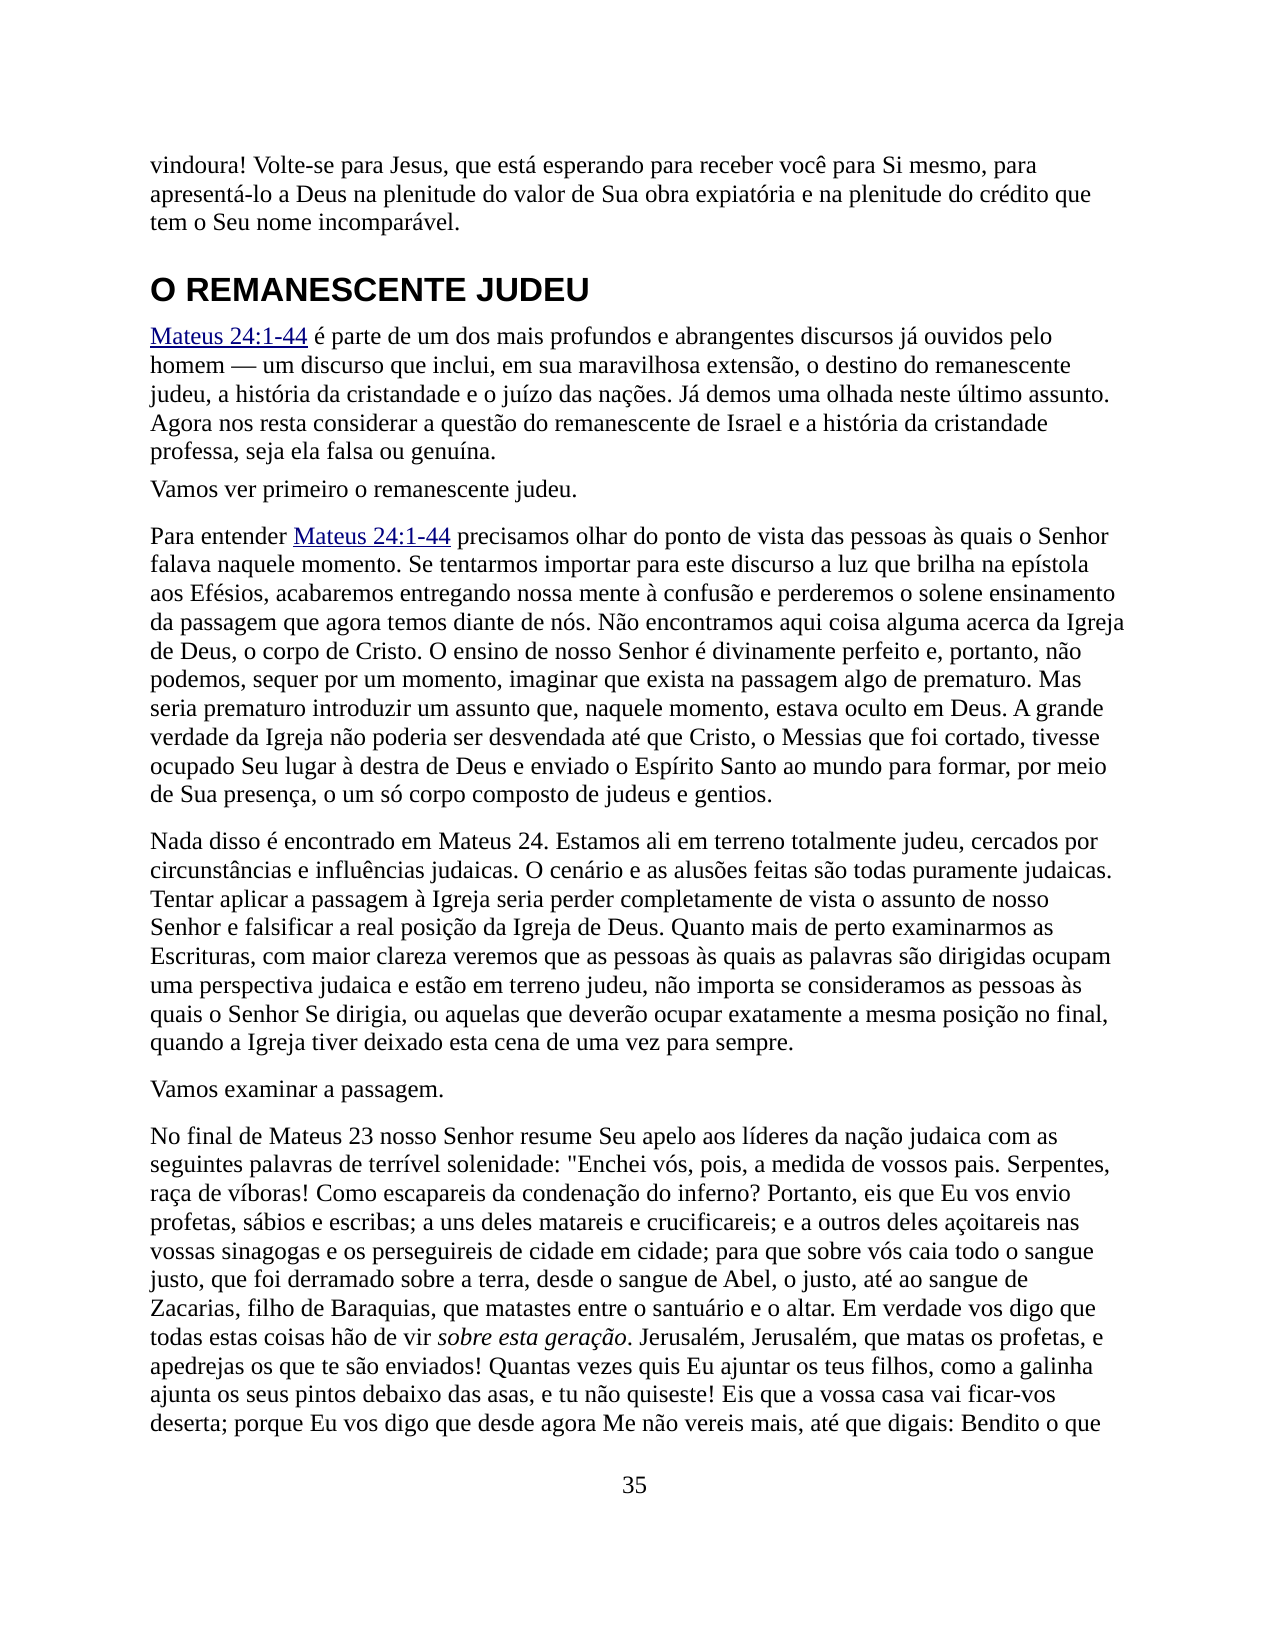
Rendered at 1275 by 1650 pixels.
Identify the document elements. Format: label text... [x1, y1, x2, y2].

text No final de Mateus 23 nosso Senhor resume Seu apelo aos líderes da nação judaica com as seguintes palavras de terrível solenidade: "Enchei vós, pois, a medida de vossos pais. Serpentes, raça de víboras! Como escapareis da condenação do inferno? Portanto, eis que Eu vos envio profetas, sábios e escribas; a uns deles matareis e crucificareis; e a outros deles açoitareis nas vossas sinagogas e os perseguireis de cidade em cidade; para que sobre vós caia todo o sangue justo, que foi derramado sobre a terra, desde o sangue de Abel, o justo, até ao sangue de Zacarias, filho de Baraquias, que matastes entre o santuário e o altar. Em verdade vos digo que todas estas coisas hão de vir sobre esta geração. Jerusalém, Jerusalém, que matas os profetas, e apedrejas os que te são enviados! Quantas vezes quis Eu ajuntar os teus filhos, como a galinha ajunta os seus pintos debaixo das asas, e tu não quiseste! Eis que a vossa casa vai ficar-vos deserta; porque Eu vos digo que desde agora Me não vereis mais, até que digais: Bendito o que [150, 1121, 1125, 1437]
text vindoura! Volte-se para Jesus, que está esperando para receber você para Si mesmo, para apresentá-lo a Deus na plenitude do valor de Sua obra expiatória e na plenitude do crédito que tem o Seu nome incomparável. [150, 150, 1125, 236]
text Nada disso é encontrado em Mateus 24. Estamos ali em terreno totalmente judeu, cercados por circunstâncias e influências judaicas. O cenário e as alusões feitas são todas puramente judaicas. Tentar aplicar a passagem à Igreja seria perder completamente de vista o assunto de nosso Senhor e falsificar a real posição da Igreja de Deus. Quanto mais de perto examinarmos as Escrituras, com maior clareza veremos que as pessoas às quais as palavras são dirigidas ocupam uma perspectiva judaica e estão em terreno judeu, não importa se consideramos as pessoas às quais o Senhor Se dirigia, ou aquelas que deverão ocupar exatamente a mesma posição no final, quando a Igreja tiver deixado esta cena de uma vez para sempre. [150, 826, 1125, 1056]
text Vamos ver primeiro o remanescente judeu. [150, 474, 1125, 503]
text Mateus 24:1-44 é parte de um dos mais profundos e abrangentes discursos já ouvidos pelo homem — um discurso que inclui, em sua maravilhosa extensão, o destino do remanescente judeu, a história da cristandade e o juízo das nações. Já demos uma olhada neste último assunto. Agora nos resta considerar a questão do remanescente de Israel e a história da cristandade professa, seja ela falsa ou genuína. [150, 321, 1125, 465]
subtitle O REMANESCENTE JUDEU [150, 270, 1125, 309]
text Vamos examinar a passagem. [150, 1074, 1125, 1103]
text Para entender Mateus 24:1-44 precisamos olhar do ponto de vista das pessoas às quais o Senhor falava naquele momento. Se tentarmos importar para este discurso a luz que brilha na epístola aos Efésios, acabaremos entregando nossa mente à confusão e perderemos o solene ensinamento da passagem que agora temos diante de nós. Não encontramos aqui coisa alguma acerca da Igreja de Deus, o corpo de Cristo. O ensino de nosso Senhor é divinamente perfeito e, portanto, não podemos, sequer por um momento, imaginar que exista na passagem algo de prematuro. Mas seria prematuro introduzir um assunto que, naquele momento, estava oculto em Deus. A grande verdade da Igreja não poderia ser desvendada até que Cristo, o Messias que foi cortado, tivesse ocupado Seu lugar à destra de Deus e enviado o Espírito Santo ao mundo para formar, por meio de Sua presença, o um só corpo composto de judeus e gentios. [150, 521, 1125, 808]
